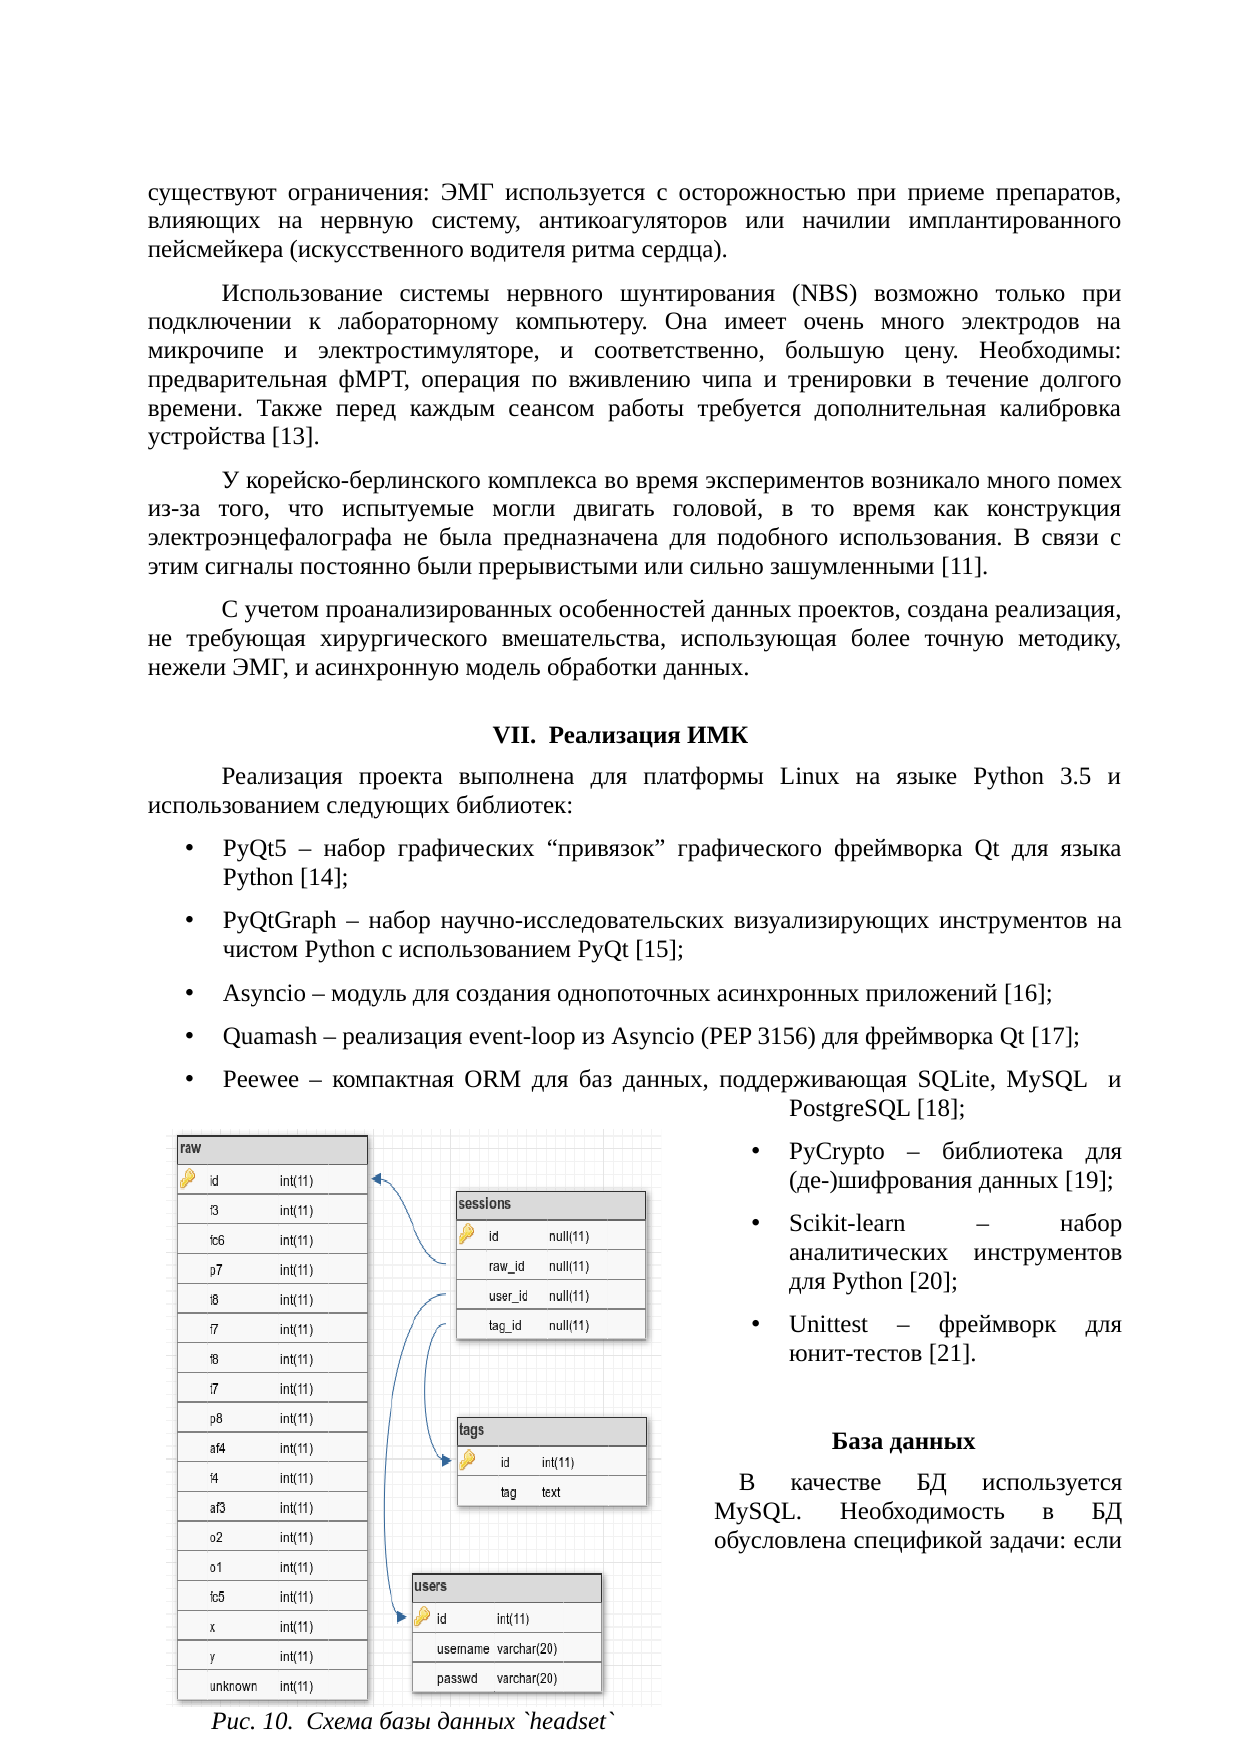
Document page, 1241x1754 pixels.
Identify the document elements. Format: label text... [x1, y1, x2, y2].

list PyQtGraph – набор научно-исследовательских визуализирующих инструментов на чистом Python с использованием PyQt [15]; [185, 906, 1122, 963]
list PyCrypto – библиотека для (де-)шифрования данных [19]; [684, 1136, 1122, 1194]
text У корейско-берлинского комплекса во время экспериментов возникало много помех из-за того, что испытуемые могли двигать головой, в то время как конструкция электроэнцефалографа не была предназначена для подобного использования. В связи с этим сигналы постоянно были прерывистыми или сильно зашумленными [10]. [148, 465, 1122, 580]
text Реализация проекта выполнена для платформы Linux на языке Python 3.5 и использованием следующих библиотек: [148, 761, 1122, 819]
list Asyncio – модуль для создания однопоточных асинхронных приложений [16]; [185, 978, 1122, 1006]
subtitle [118, 1426, 143, 1455]
text С учетом проанализированных особенностей данных проектов, создана реализация, не требующая хирургического вмешательства, использующая более точную методику, нежели ЭМГ, и асинхронную модель обработки данных. [148, 594, 1122, 681]
list Peewee – компактная ORM для баз данных, поддерживающая SQLite, MySQL и PostgreSQL [18]; [185, 1064, 1122, 1122]
text Использование системы нервного шунтирования (NBS) возможно только при подключении к лабораторному компьютеру. Она имеет очень много электродов на микрочипе и электростимуляторе, и соответственно, большую цену. Необходимы: предварительная фМРТ, операция по вживлению чипа и тренировки в течение долгого времени. Также перед каждым сеансом работы требуется дополнительная калибровка устройства [12]. [148, 278, 1122, 450]
text существуют ограничения: ЭМГ используется с осторожностью при приеме препаратов, влияющих на нервную систему, антикоагуляторов или начилии имплантированного пейсмейкера (искусственного водителя ритма сердца). [148, 177, 1122, 263]
text Рис. 10. Схема базы данных `headset` [143, 1129, 684, 1735]
list Scikit-learn – набор аналитических инструментов для Python [20]; [684, 1208, 1122, 1295]
list Quamash – реализация event-loop из Asyncio (PEP 3156) для фреймворка Qt [17]; [185, 1021, 1122, 1050]
subtitle Реализация ИМК [118, 720, 1122, 749]
subtitle База данных [684, 1426, 1122, 1455]
text В качестве БД используется MySQL. Необходимость в БД обусловлена спецификой задачи: если человек пережил, например, инсульт, или страдает шизофренией, и часть его мозга, отвечающая за нужное движение, перестала функционировать или уменьшилась в объемаъ, можно натренировать мозг отдавать тот же сигнал другой частью благодаря т.н. нейропластичности. При нейропластичности мозг сам реорганизуется, перераспределяя функции поврежденного участка мозга на другие [21]. Так как невозможно сделать универсальной модель, по которой система будет определять намерения любого – и здорового, и травмированного – пользователя, принято решение сделать её индивидуальной. Для этого нужно две вещи: определять его желания (для этого используется машинное обучение) и хранить данные каждого конкретного пользователя. [684, 1467, 1122, 1553]
picture [166, 1129, 662, 1707]
list Unittest – фреймворк для юнит-тестов [21]. [684, 1309, 1122, 1367]
list PyQt5 – набор графических “привязок” графического фреймворка Qt для языка Python [14]; [185, 833, 1122, 891]
